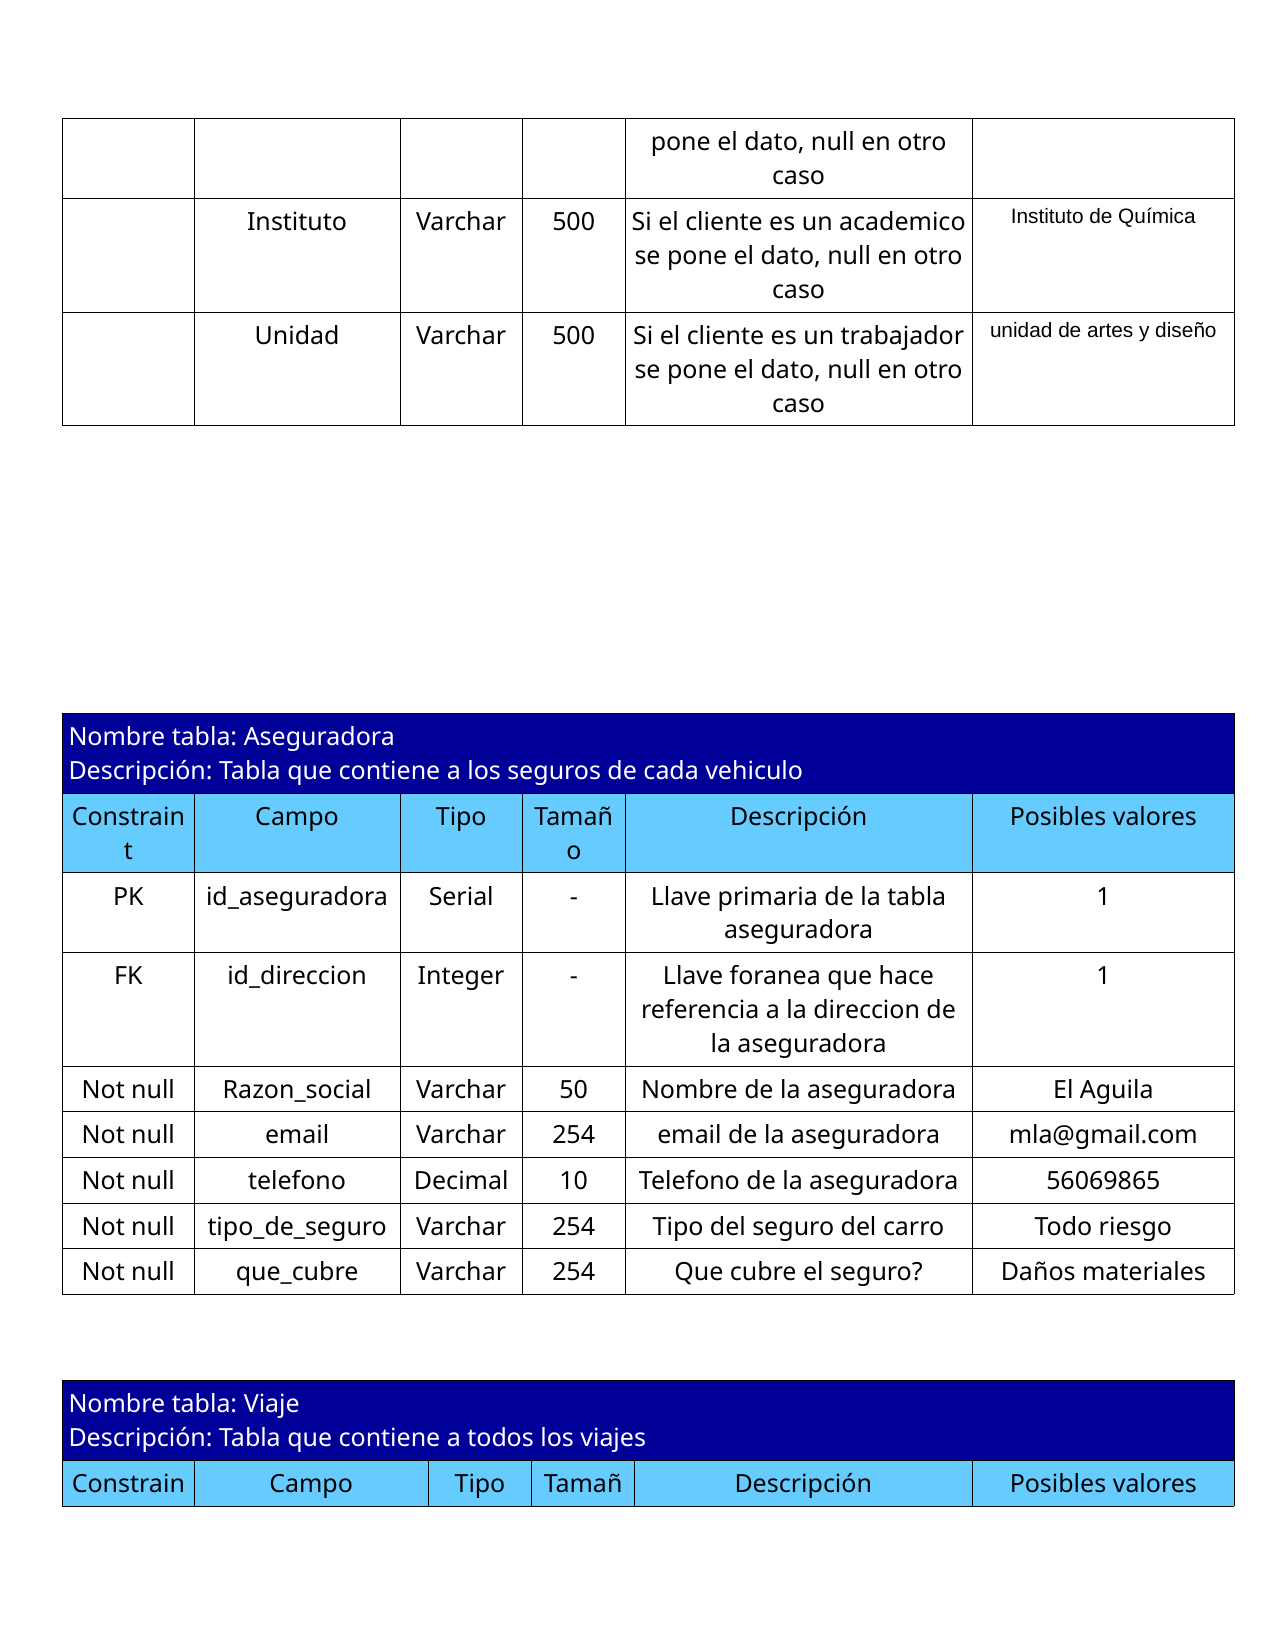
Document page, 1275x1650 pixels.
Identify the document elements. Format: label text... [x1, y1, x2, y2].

table_cell Instituto de Química [973, 199, 1234, 312]
table_cell - [523, 953, 625, 1066]
table_cell email [195, 1112, 400, 1157]
table_cell Campo [195, 794, 400, 872]
table_cell id_aseguradora [195, 873, 400, 952]
table_cell Tipo del seguro del carro [626, 1204, 972, 1248]
table_cell 500 [523, 199, 625, 312]
table_cell 500 [523, 313, 625, 425]
table_cell Constraint [63, 794, 194, 872]
table_cell unidad de artes y diseño [973, 313, 1234, 425]
table_cell Si el cliente es un academico se pone el dato, null en otro caso [626, 199, 972, 312]
table_cell Varchar [401, 1249, 522, 1294]
table_cell Varchar [401, 313, 522, 425]
table_cell mla@gmail.com [973, 1112, 1234, 1157]
table_cell Llave primaria de la tabla aseguradora [626, 873, 972, 952]
table_cell Varchar [401, 1067, 522, 1111]
table_cell Daños materiales [973, 1249, 1234, 1294]
table_cell Not null [63, 1067, 194, 1111]
table_header Nombre tabla: Aseguradora Descripción: Tabla que contiene a los seguros de cada vehiculo [63, 714, 1234, 793]
table_cell Integer [401, 953, 522, 1066]
table_cell Varchar [401, 199, 522, 312]
table_cell FK [63, 953, 194, 1066]
table_cell Si el cliente es un trabajador se pone el dato, null en otro caso [626, 313, 972, 425]
table_cell Llave foranea que hace referencia a la direccion de la aseguradora [626, 953, 972, 1066]
table_cell Tipo [401, 794, 522, 872]
table_cell [63, 199, 194, 312]
table_cell Razon_social [195, 1067, 400, 1111]
table_cell Decimal [401, 1158, 522, 1203]
table_cell 1 [973, 953, 1234, 1066]
table_cell Nombre de la aseguradora [626, 1067, 972, 1111]
table_cell 254 [523, 1204, 625, 1248]
table_cell 1 [973, 873, 1234, 952]
table_cell [195, 119, 400, 198]
table_cell Serial [401, 873, 522, 952]
table_cell Not null [63, 1112, 194, 1157]
table_cell [523, 119, 625, 198]
table_cell Posibles valores [973, 794, 1234, 872]
table_cell Unidad [195, 313, 400, 425]
table_cell telefono [195, 1158, 400, 1203]
table_cell 50 [523, 1067, 625, 1111]
table_cell que_cubre [195, 1249, 400, 1294]
table_cell Campo [195, 1461, 428, 1506]
table_cell Descripción [626, 794, 972, 872]
table_cell 254 [523, 1112, 625, 1157]
table_cell Posibles valores [973, 1461, 1234, 1506]
table_cell [401, 119, 522, 198]
table_cell Instituto [195, 199, 400, 312]
table_header Nombre tabla: Viaje Descripción: Tabla que contiene a todos los viajes [63, 1381, 1234, 1460]
table_cell Varchar [401, 1112, 522, 1157]
table_cell [973, 119, 1234, 198]
table_cell Not null [63, 1158, 194, 1203]
table_cell id_direccion [195, 953, 400, 1066]
table_cell Tipo [429, 1461, 531, 1506]
table_cell Not null [63, 1249, 194, 1294]
table_cell Tamaño [523, 794, 625, 872]
table_cell Constrain [63, 1461, 194, 1506]
table_cell email de la aseguradora [626, 1112, 972, 1157]
table_cell tipo_de_seguro [195, 1204, 400, 1248]
table_cell Not null [63, 1204, 194, 1248]
table_cell 10 [523, 1158, 625, 1203]
table_cell 56069865 [973, 1158, 1234, 1203]
table_cell Tamañ [532, 1461, 634, 1506]
table_cell [63, 313, 194, 425]
table_cell Todo riesgo [973, 1204, 1234, 1248]
table_cell - [523, 873, 625, 952]
table_cell pone el dato, null en otro caso [626, 119, 972, 198]
table_cell Que cubre el seguro? [626, 1249, 972, 1294]
table_cell PK [63, 873, 194, 952]
table_cell Descripción [635, 1461, 972, 1506]
table_cell Telefono de la aseguradora [626, 1158, 972, 1203]
table_cell 254 [523, 1249, 625, 1294]
table_cell Varchar [401, 1204, 522, 1248]
table_cell El Aguila [973, 1067, 1234, 1111]
table_cell [63, 119, 194, 198]
